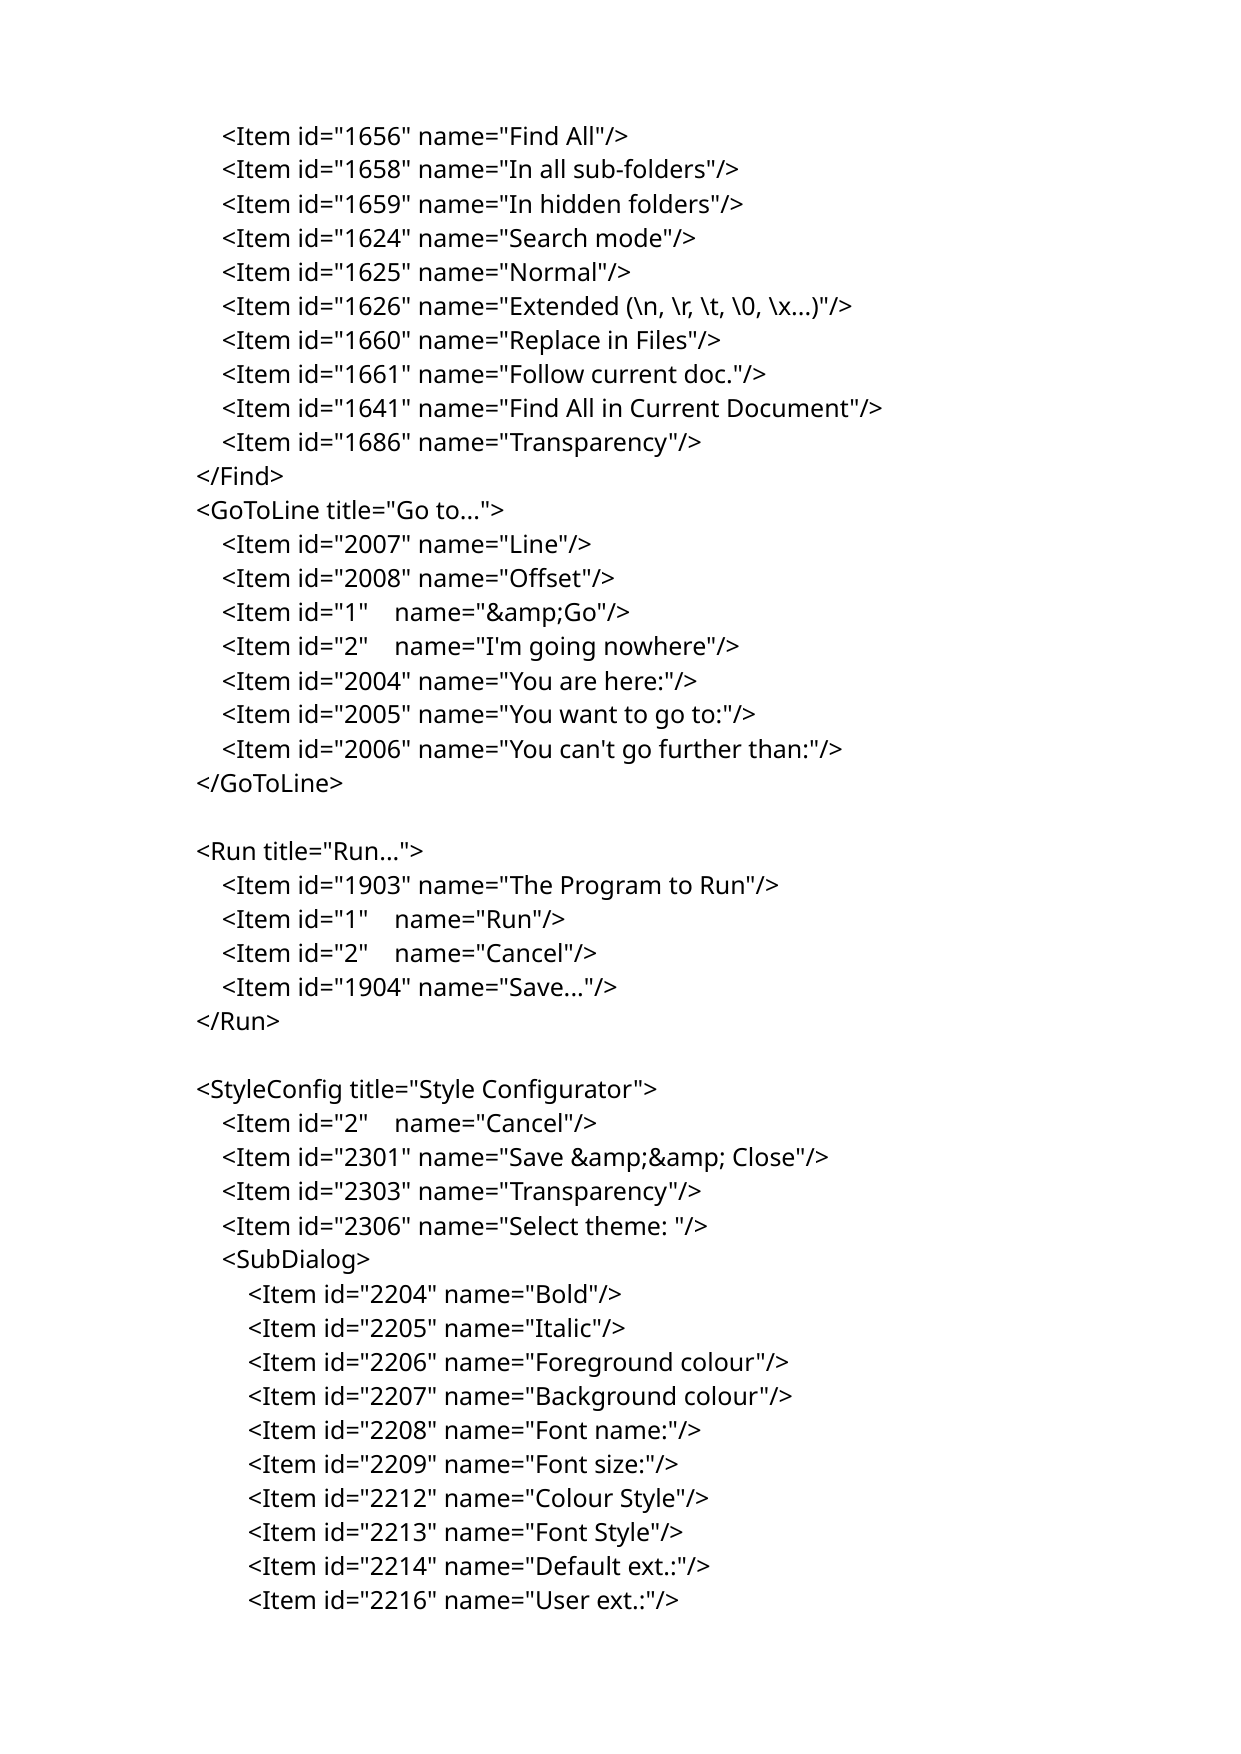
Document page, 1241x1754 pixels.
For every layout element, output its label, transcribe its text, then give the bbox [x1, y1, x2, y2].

text <Item id="1659" name="In hidden folders"/> [118, 186, 1122, 220]
text <Item id="2207" name="Background colour"/> [118, 1378, 1122, 1412]
text <Item id="2212" name="Colour Style"/> [118, 1481, 1122, 1515]
text <Item id="2" name="Cancel"/> [118, 936, 1122, 970]
text <Item id="2208" name="Font name:"/> [118, 1412, 1122, 1447]
text <Run title="Run..."> [118, 833, 1122, 867]
text <Item id="1626" name="Extended (\n, \r, \t, \0, \x...)"/> [118, 288, 1122, 322]
text <Item id="2214" name="Default ext.:"/> [118, 1549, 1122, 1583]
text <Item id="1660" name="Replace in Files"/> [118, 322, 1122, 357]
text <Item id="2306" name="Select theme: "/> [118, 1208, 1122, 1242]
text <Item id="2004" name="You are here:"/> [118, 663, 1122, 697]
text <Item id="2216" name="User ext.:"/> [118, 1583, 1122, 1617]
text <Item id="1658" name="In all sub-folders"/> [118, 152, 1122, 186]
text </GoToLine> [118, 765, 1122, 799]
text <Item id="2007" name="Line"/> [118, 527, 1122, 561]
text <GoToLine title="Go to..."> [118, 493, 1122, 527]
text <Item id="1661" name="Follow current doc."/> [118, 357, 1122, 391]
text <SubDialog> [118, 1242, 1122, 1276]
text <Item id="2213" name="Font Style"/> [118, 1515, 1122, 1549]
text <Item id="2209" name="Font size:"/> [118, 1447, 1122, 1481]
text <Item id="2303" name="Transparency"/> [118, 1174, 1122, 1208]
text <Item id="1904" name="Save..."/> [118, 970, 1122, 1004]
text <Item id="1641" name="Find All in Current Document"/> [118, 391, 1122, 425]
text <Item id="1625" name="Normal"/> [118, 254, 1122, 288]
text </Find> [118, 459, 1122, 493]
text <Item id="1686" name="Transparency"/> [118, 425, 1122, 459]
text <Item id="2008" name="Offset"/> [118, 561, 1122, 595]
text <Item id="2006" name="You can't go further than:"/> [118, 731, 1122, 765]
text </Run> [118, 1004, 1122, 1038]
text <Item id="2" name="Cancel"/> [118, 1106, 1122, 1140]
text <Item id="2205" name="Italic"/> [118, 1310, 1122, 1344]
text <Item id="2204" name="Bold"/> [118, 1276, 1122, 1310]
text <Item id="2" name="I'm going nowhere"/> [118, 629, 1122, 663]
text <Item id="1" name="Run"/> [118, 902, 1122, 936]
text <Item id="1624" name="Search mode"/> [118, 220, 1122, 254]
text <Item id="2206" name="Foreground colour"/> [118, 1344, 1122, 1378]
text <StyleConfig title="Style Configurator"> [118, 1072, 1122, 1106]
text <Item id="1" name="&amp;Go"/> [118, 595, 1122, 629]
text <Item id="1903" name="The Program to Run"/> [118, 867, 1122, 902]
text <Item id="1656" name="Find All"/> [118, 118, 1122, 152]
text <Item id="2005" name="You want to go to:"/> [118, 697, 1122, 731]
text <Item id="2301" name="Save &amp;&amp; Close"/> [118, 1140, 1122, 1174]
